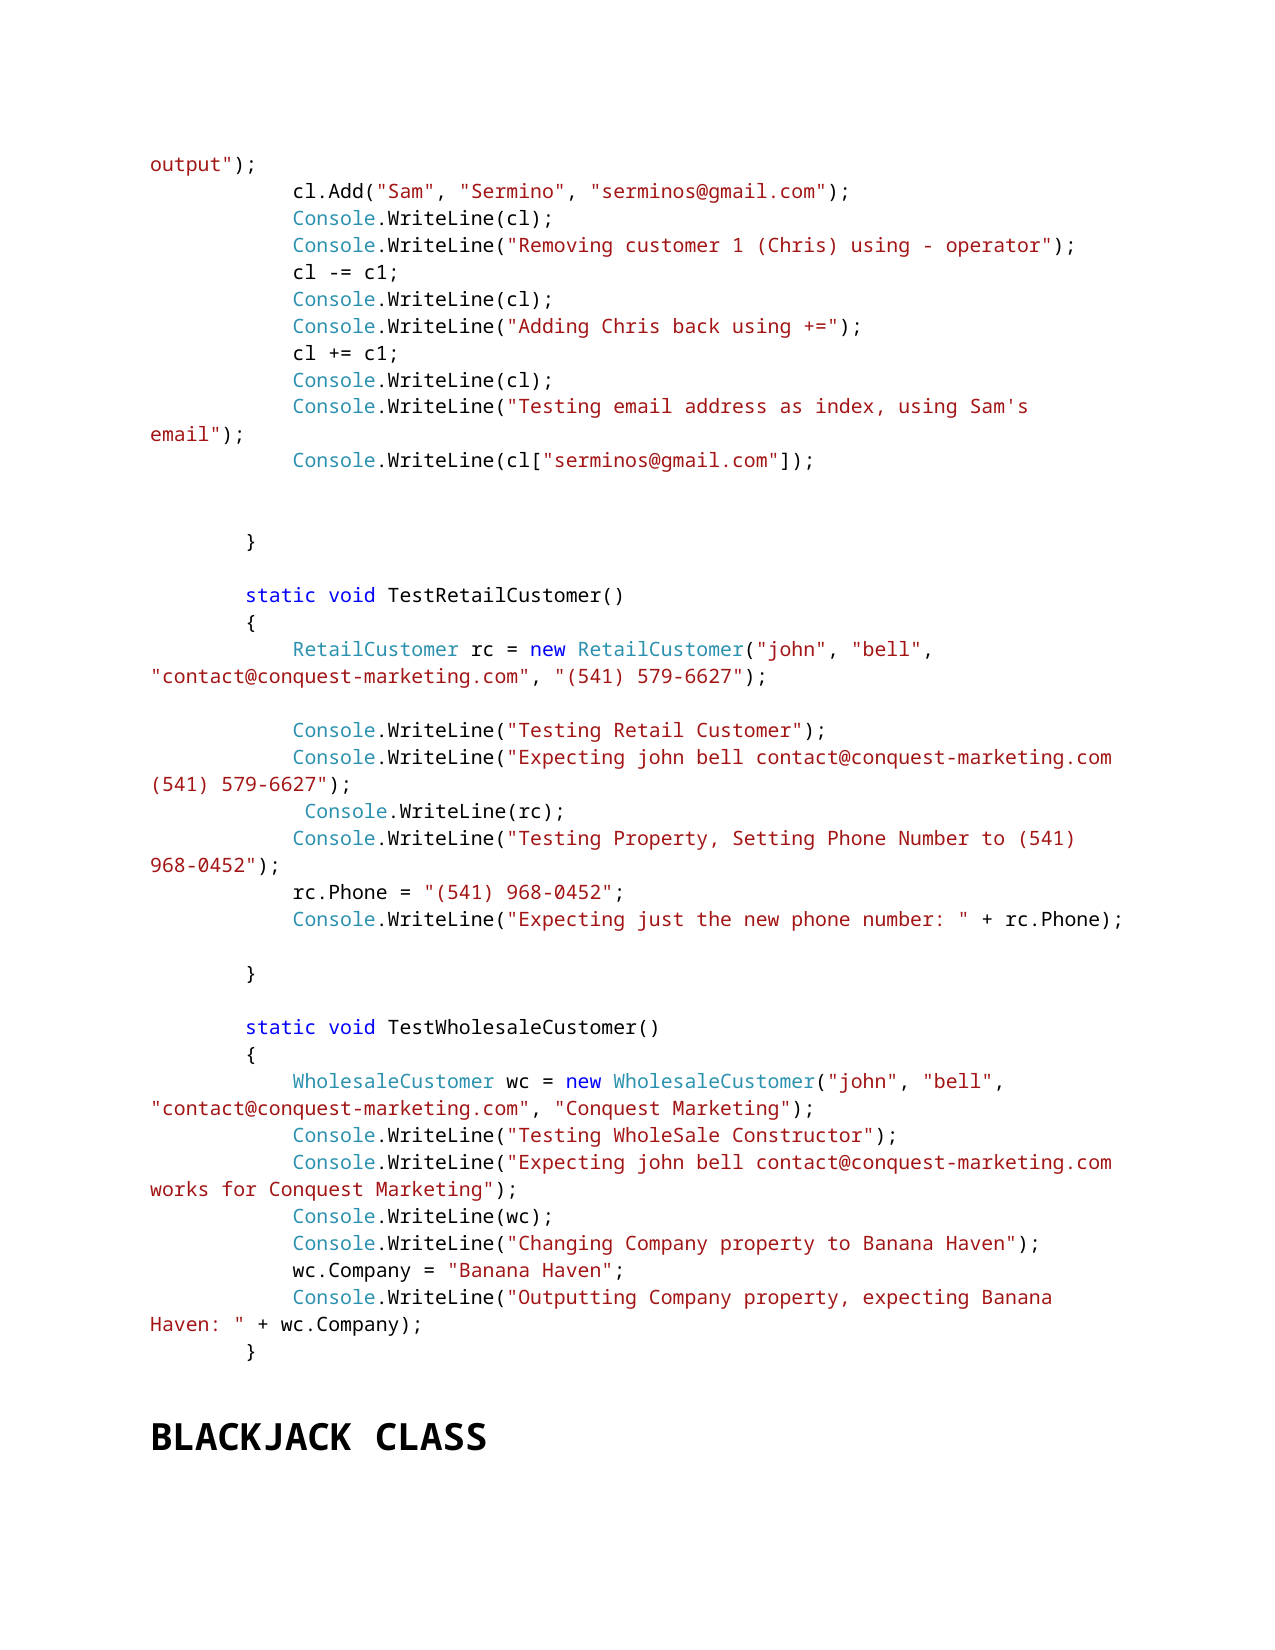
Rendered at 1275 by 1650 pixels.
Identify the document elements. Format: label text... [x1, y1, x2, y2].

text Console.WriteLine("Expecting john bell contact@conquest-marketing.com works for Conquest Marketing"); [150, 1148, 1125, 1202]
text } [150, 1337, 1125, 1364]
text WholesaleCustomer wc = new WholesaleCustomer("john", "bell", "contact@conquest-marketing.com", "Conquest Marketing"); [150, 1067, 1125, 1121]
text Console.WriteLine("Testing WholeSale Constructor"); [150, 1121, 1125, 1148]
text static void TestRetailCustomer() [150, 582, 1125, 609]
text cl.Add("Sam", "Sermino", "serminos@gmail.com"); [150, 177, 1125, 204]
text Console.WriteLine("Changing Company property to Banana Haven"); [150, 1229, 1125, 1256]
text output"); [150, 150, 1125, 177]
text } [150, 959, 1125, 986]
text { [150, 609, 1125, 636]
text Console.WriteLine(cl); [150, 285, 1125, 312]
text Console.WriteLine(cl); [150, 366, 1125, 393]
text wc.Company = "Banana Haven"; [150, 1256, 1125, 1283]
text } [150, 528, 1125, 555]
text Console.WriteLine("Testing Property, Setting Phone Number to (541) 968-0452"); [150, 824, 1125, 878]
text Console.WriteLine("Adding Chris back using +="); [150, 312, 1125, 339]
text Console.WriteLine(wc); [150, 1202, 1125, 1229]
text Console.WriteLine("Expecting just the new phone number: " + rc.Phone); [150, 905, 1125, 932]
text Console.WriteLine(cl["serminos@gmail.com"]); [150, 447, 1125, 474]
text RetailCustomer rc = new RetailCustomer("john", "bell", "contact@conquest-marketing.com", "(541) 579-6627"); [150, 636, 1125, 689]
text cl -= c1; [150, 258, 1125, 285]
text Console.WriteLine(rc); [150, 797, 1125, 824]
text Console.WriteLine("Removing customer 1 (Chris) using - operator"); [150, 231, 1125, 258]
text BLACKJACK CLASS [150, 1410, 1125, 1461]
text Console.WriteLine("Expecting john bell contact@conquest-marketing.com (541) 579-6627"); [150, 743, 1125, 797]
text Console.WriteLine("Testing email address as index, using Sam's email"); [150, 393, 1125, 447]
text { [150, 1040, 1125, 1067]
text Console.WriteLine("Testing Retail Customer"); [150, 717, 1125, 743]
text Console.WriteLine(cl); [150, 204, 1125, 231]
text Console.WriteLine("Outputting Company property, expecting Banana Haven: " + wc.Company); [150, 1283, 1125, 1337]
text static void TestWholesaleCustomer() [150, 1013, 1125, 1040]
text rc.Phone = "(541) 968-0452"; [150, 878, 1125, 905]
text cl += c1; [150, 339, 1125, 366]
